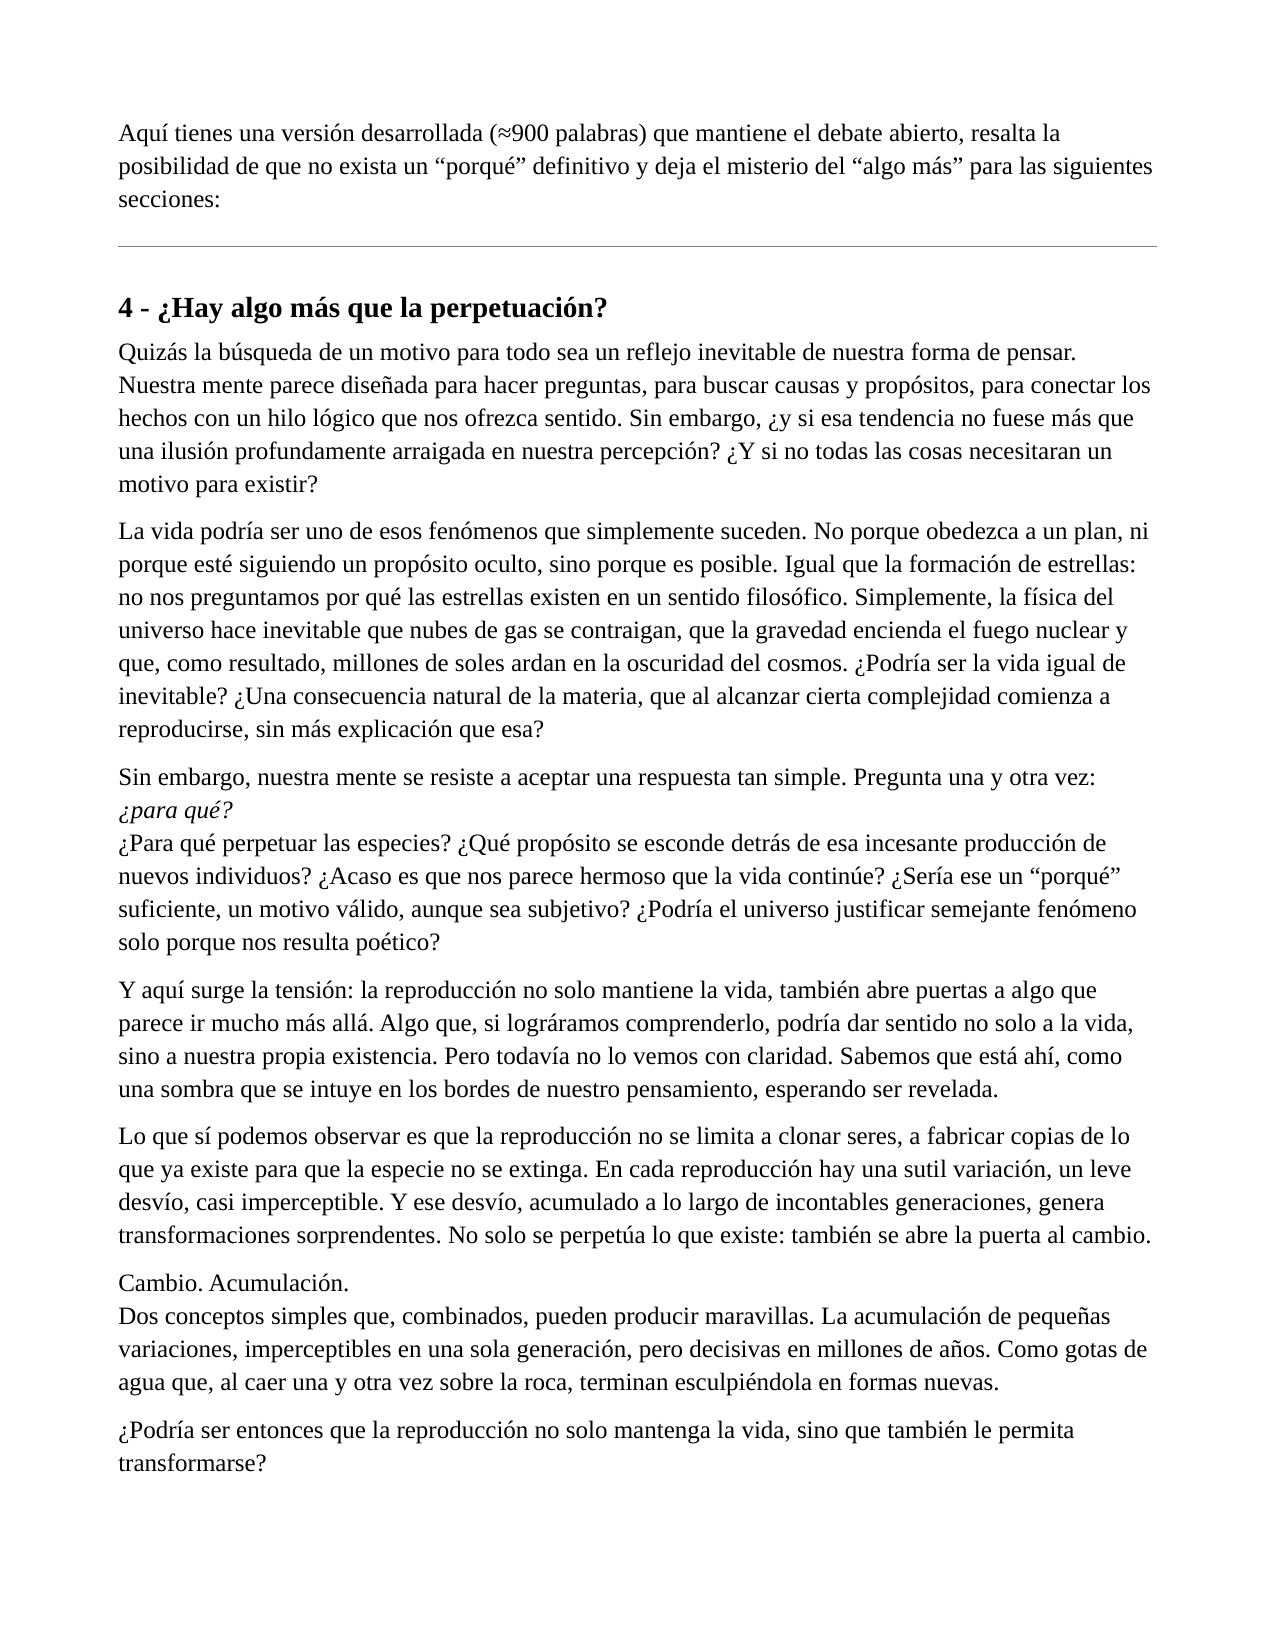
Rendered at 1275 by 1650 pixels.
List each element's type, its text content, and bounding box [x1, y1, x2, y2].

text ¿Podría ser entonces que la reproducción no solo mantenga la vida, sino que también le permita transformarse? [118, 1415, 1157, 1477]
text Y aquí surge la tensión: la reproducción no solo mantiene la vida, también abre puertas a algo que parece ir mucho más allá. Algo que, si lográramos comprenderlo, podría dar sentido no solo a la vida, sino a nuestra propia existencia. Pero todavía no lo vemos con claridad. Sabemos que está ahí, como una sombra que se intuye en los bordes de nuestro pensamiento, esperando ser revelada. [118, 975, 1157, 1103]
text Lo que sí podemos observar es que la reproducción no se limita a clonar seres, a fabricar copias de lo que ya existe para que la especie no se extinga. En cada reproducción hay una sutil variación, un leve desvío, casi imperceptible. Y ese desvío, acumulado a lo largo de incontables generaciones, genera transformaciones sorprendentes. No solo se perpetúa lo que existe: también se abre la puerta al cambio. [118, 1121, 1157, 1249]
subtitle 4 - ¿Hay algo más que la perpetuación? [118, 291, 1157, 324]
text Quizás la búsqueda de un motivo para todo sea un reflejo inevitable de nuestra forma de pensar. Nuestra mente parece diseñada para hacer preguntas, para buscar causas y propósitos, para conectar los hechos con un hilo lógico que nos ofrezca sentido. Sin embargo, ¿y si esa tendencia no fuese más que una ilusión profundamente arraigada en nuestra percepción? ¿Y si no todas las cosas necesitaran un motivo para existir? [118, 337, 1157, 497]
text Sin embargo, nuestra mente se resiste a aceptar una respuesta tan simple. Pregunta una y otra vez: ¿para qué? ¿Para qué perpetuar las especies? ¿Qué propósito se esconde detrás de esa incesante producción de nuevos individuos? ¿Acaso es que nos parece hermoso que la vida continúe? ¿Sería ese un “porqué” suficiente, un motivo válido, aunque sea subjetivo? ¿Podría el universo justificar semejante fenómeno solo porque nos resulta poético? [118, 762, 1157, 956]
text Aquí tienes una versión desarrollada (≈900 palabras) que mantiene el debate abierto, resalta la posibilidad de que no exista un “porqué” definitivo y deja el misterio del “algo más” para las siguientes secciones: [118, 118, 1157, 213]
text La vida podría ser uno de esos fenómenos que simplemente suceden. No porque obedezca a un plan, ni porque esté siguiendo un propósito oculto, sino porque es posible. Igual que la formación de estrellas: no nos preguntamos por qué las estrellas existen en un sentido filosófico. Simplemente, la física del universo hace inevitable que nubes de gas se contraigan, que la gravedad encienda el fuego nuclear y que, como resultado, millones de soles ardan en la oscuridad del cosmos. ¿Podría ser la vida igual de inevitable? ¿Una consecuencia natural de la materia, que al alcanzar cierta complejidad comienza a reproducirse, sin más explicación que esa? [118, 516, 1157, 743]
text Cambio. Acumulación. Dos conceptos simples que, combinados, pueden producir maravillas. La acumulación de pequeñas variaciones, imperceptibles en una sola generación, pero decisivas en millones de años. Como gotas de agua que, al caer una y otra vez sobre la roca, terminan esculpiéndola en formas nuevas. [118, 1268, 1157, 1396]
